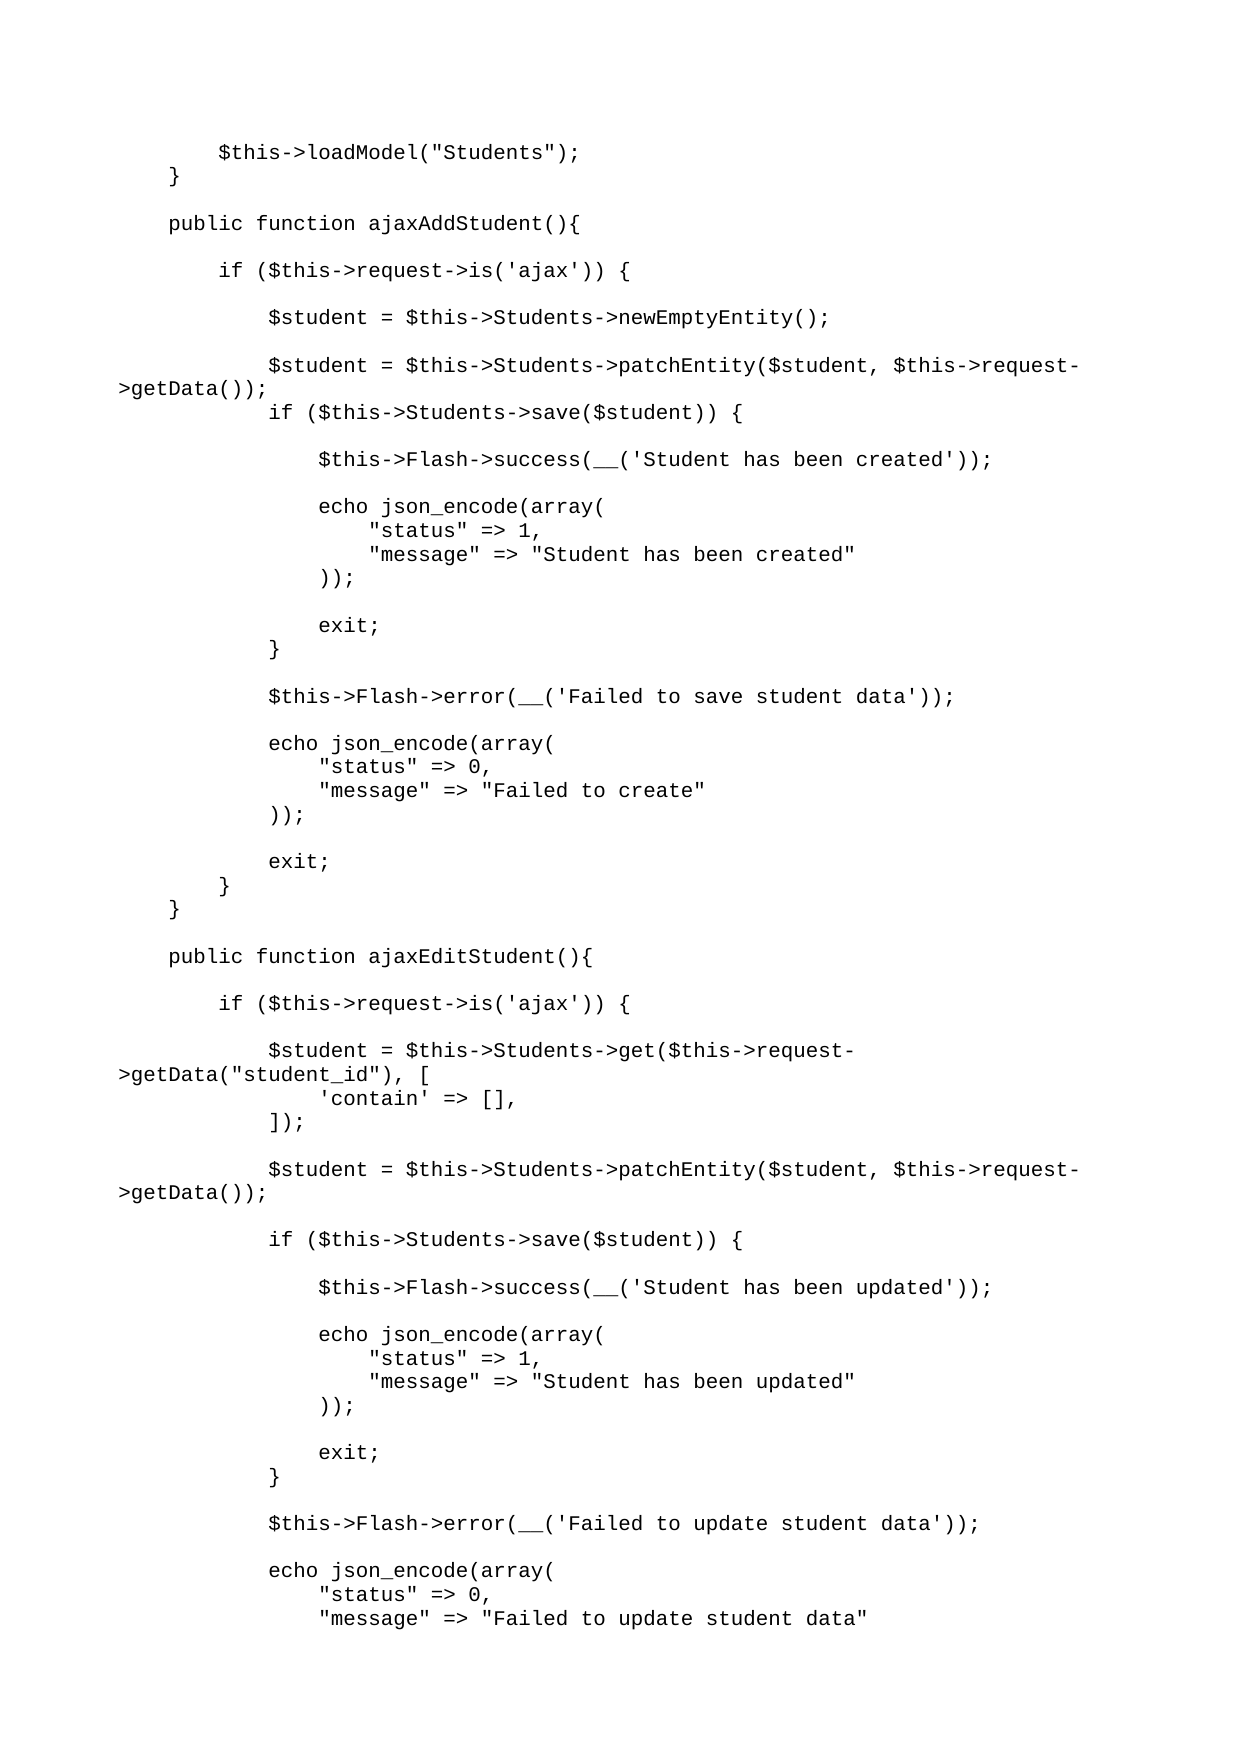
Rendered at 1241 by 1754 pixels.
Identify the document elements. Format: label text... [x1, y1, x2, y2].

text echo json_encode(array( [118, 496, 1122, 520]
text } [118, 165, 1122, 189]
text ​ [118, 1300, 1122, 1324]
text ​ [118, 1489, 1122, 1513]
text $student = $this->Students->patchEntity($student, $this->request->getData()); [118, 354, 1122, 402]
text $this->Flash->success(__('Student has been created')); [118, 449, 1122, 473]
text )); [118, 1395, 1122, 1419]
text ​ [118, 1017, 1122, 1040]
text echo json_encode(array( [118, 1324, 1122, 1348]
text $this->loadModel("Students"); [118, 142, 1122, 165]
text )); [118, 567, 1122, 591]
text ​ [118, 1253, 1122, 1277]
text ​ [118, 922, 1122, 946]
text "status" => 1, [118, 1348, 1122, 1371]
text if ($this->request->is('ajax')) { [118, 993, 1122, 1017]
text "message" => "Student has been created" [118, 544, 1122, 567]
text if ($this->request->is('ajax')) { [118, 260, 1122, 284]
text if ($this->Students->save($student)) { [118, 402, 1122, 426]
text ​ [118, 473, 1122, 496]
text exit; [118, 1442, 1122, 1466]
text ​ [118, 591, 1122, 615]
text ​ [118, 969, 1122, 993]
text ​ [118, 189, 1122, 213]
text "status" => 1, [118, 520, 1122, 544]
text $student = $this->Students->get($this->request->getData("student_id"), [ [118, 1040, 1122, 1088]
text ​ [118, 1419, 1122, 1442]
text "message" => "Failed to create" [118, 780, 1122, 804]
text "status" => 0, [118, 757, 1122, 780]
text exit; [118, 851, 1122, 875]
text $this->Flash->success(__('Student has been updated')); [118, 1277, 1122, 1300]
text $student = $this->Students->newEmptyEntity(); [118, 307, 1122, 331]
text echo json_encode(array( [118, 1561, 1122, 1584]
text } [118, 1466, 1122, 1489]
text "status" => 0, [118, 1584, 1122, 1608]
text ​ [118, 827, 1122, 851]
text } [118, 898, 1122, 922]
text } [118, 638, 1122, 662]
text 'contain' => [], [118, 1088, 1122, 1111]
text "message" => "Student has been updated" [118, 1371, 1122, 1395]
text $student = $this->Students->patchEntity($student, $this->request->getData()); [118, 1158, 1122, 1206]
text ​ [118, 331, 1122, 354]
text $this->Flash->error(__('Failed to update student data')); [118, 1513, 1122, 1537]
text ]); [118, 1111, 1122, 1135]
text ​ [118, 236, 1122, 260]
text ​ [118, 662, 1122, 686]
text ​ [118, 1135, 1122, 1158]
text "message" => "Failed to update student data" [118, 1608, 1122, 1631]
text ​ [118, 1206, 1122, 1229]
text ​ [118, 709, 1122, 733]
text ​ [118, 1537, 1122, 1561]
text public function ajaxAddStudent(){ [118, 213, 1122, 236]
text public function ajaxEditStudent(){ [118, 946, 1122, 969]
text ​ [118, 426, 1122, 449]
text } [118, 875, 1122, 898]
text if ($this->Students->save($student)) { [118, 1229, 1122, 1253]
text exit; [118, 615, 1122, 638]
text )); [118, 804, 1122, 827]
text echo json_encode(array( [118, 733, 1122, 757]
text $this->Flash->error(__('Failed to save student data')); [118, 686, 1122, 709]
